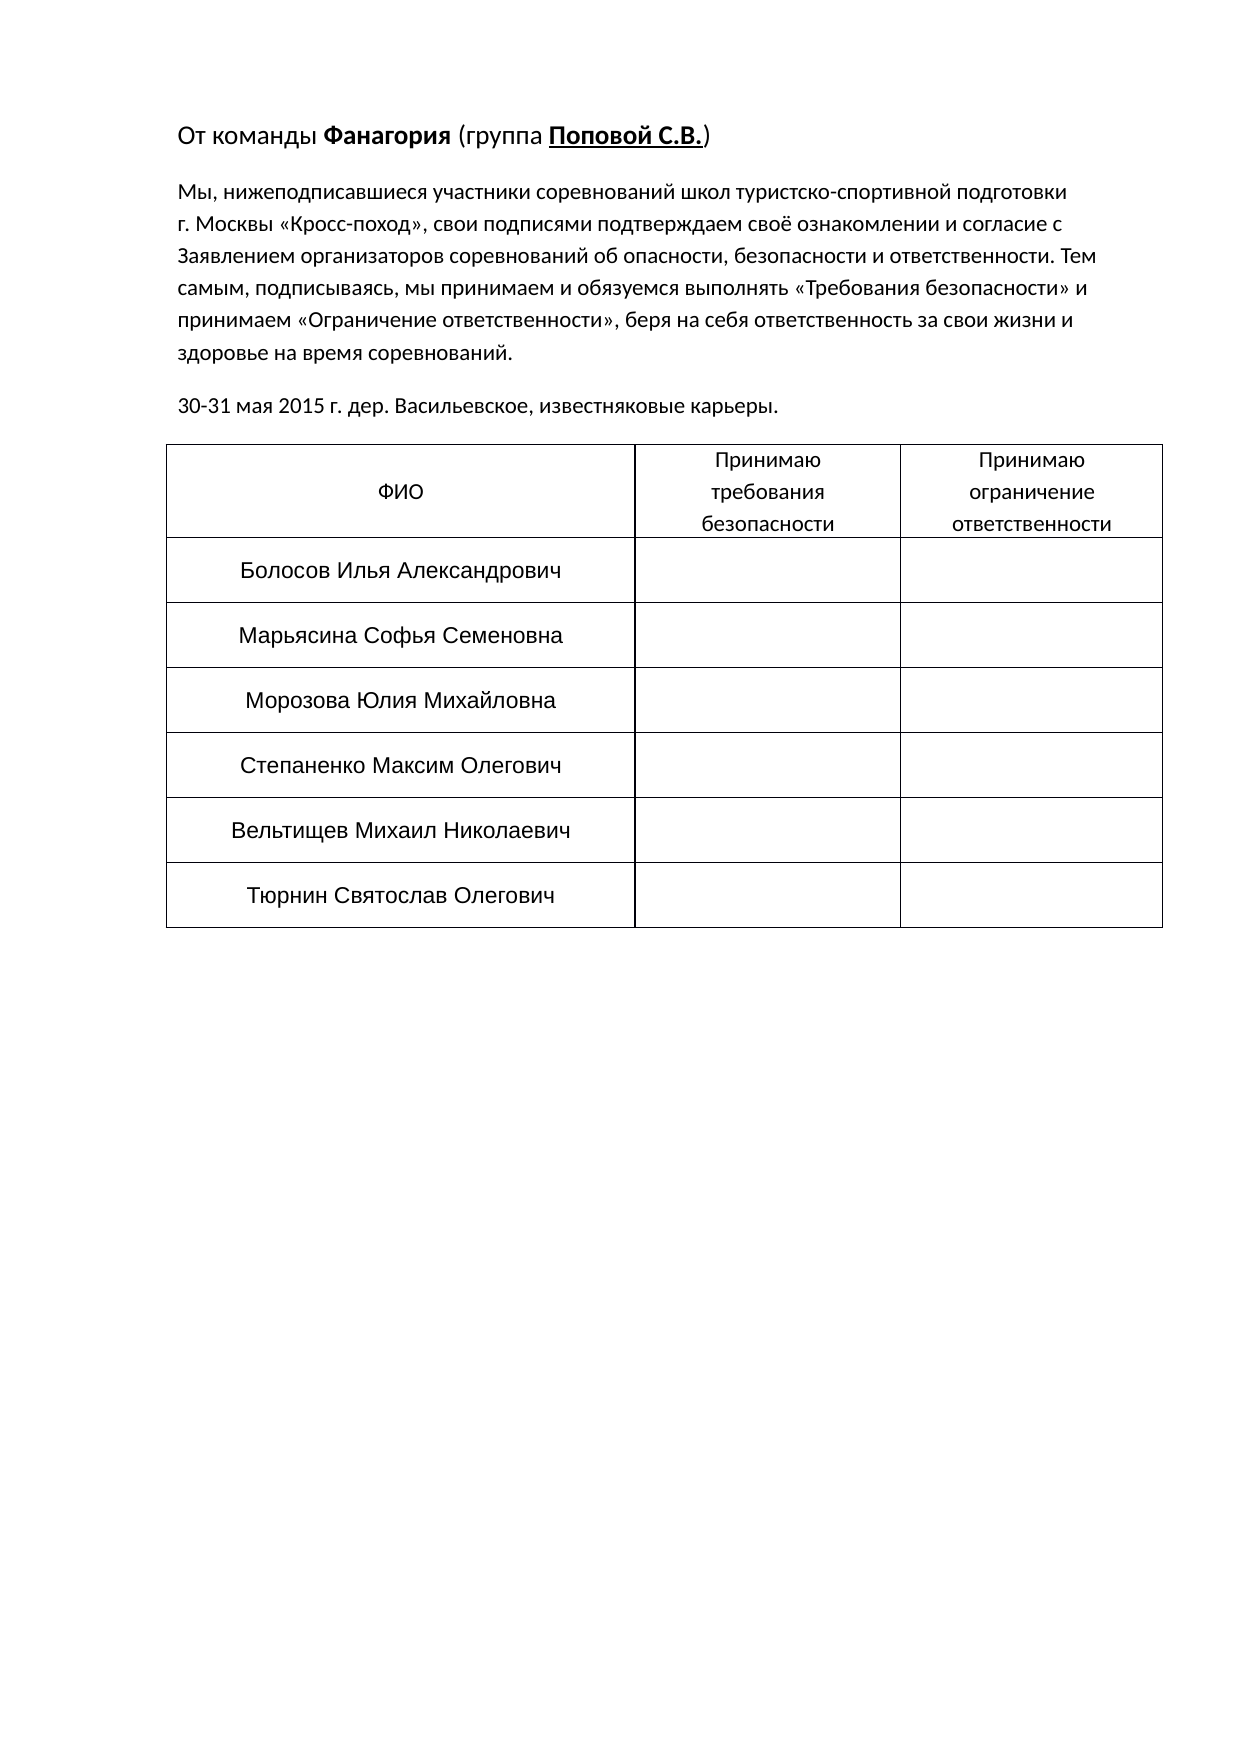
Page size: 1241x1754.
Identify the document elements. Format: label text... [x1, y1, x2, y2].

text От команды Фанагория (группа Поповой С.В.) [177, 118, 1152, 151]
table_cell [901, 668, 1162, 732]
text 30-31 мая 2015 г. дер. Васильевское, известняковые карьеры. [177, 391, 1152, 419]
table_cell Болосов Илья Александрович [167, 538, 634, 602]
table_cell [901, 538, 1162, 602]
table_cell Тюрнин Святослав Олегович [167, 863, 634, 927]
table_cell [901, 603, 1162, 667]
table_cell Морозова Юлия Михайловна [167, 668, 634, 732]
table_cell [636, 798, 900, 862]
table_cell Вельтищев Михаил Николаевич [167, 798, 634, 862]
table_cell Марьясина Софья Семеновна [167, 603, 634, 667]
table_cell [636, 668, 900, 732]
table_header ФИО [167, 445, 634, 537]
table_header Принимаю ограничение ответственности [901, 445, 1162, 537]
table_cell [636, 863, 900, 927]
table_cell [636, 733, 900, 797]
table_cell [636, 603, 900, 667]
table_cell Степаненко Максим Олегович [167, 733, 634, 797]
table_header Принимаю требования безопасности [636, 445, 900, 537]
table_cell [901, 733, 1162, 797]
text Мы, нижеподписавшиеся участники соревнований школ туристско-спортивной подготовки г. Москвы «Кросс-поход», свои подписями подтверждаем своё ознакомлении и согласие с Заявлением организаторов соревнований об опасности, безопасности и ответственности. Тем самым, подписываясь, мы принимаем и обязуемся выполнять «Требования безопасности» и принимаем «Ограничение ответственности», беря на себя ответственность за свои жизни и здоровье на время соревнований. [177, 177, 1152, 366]
table_cell [901, 863, 1162, 927]
table_cell [901, 798, 1162, 862]
table_cell [636, 538, 900, 602]
